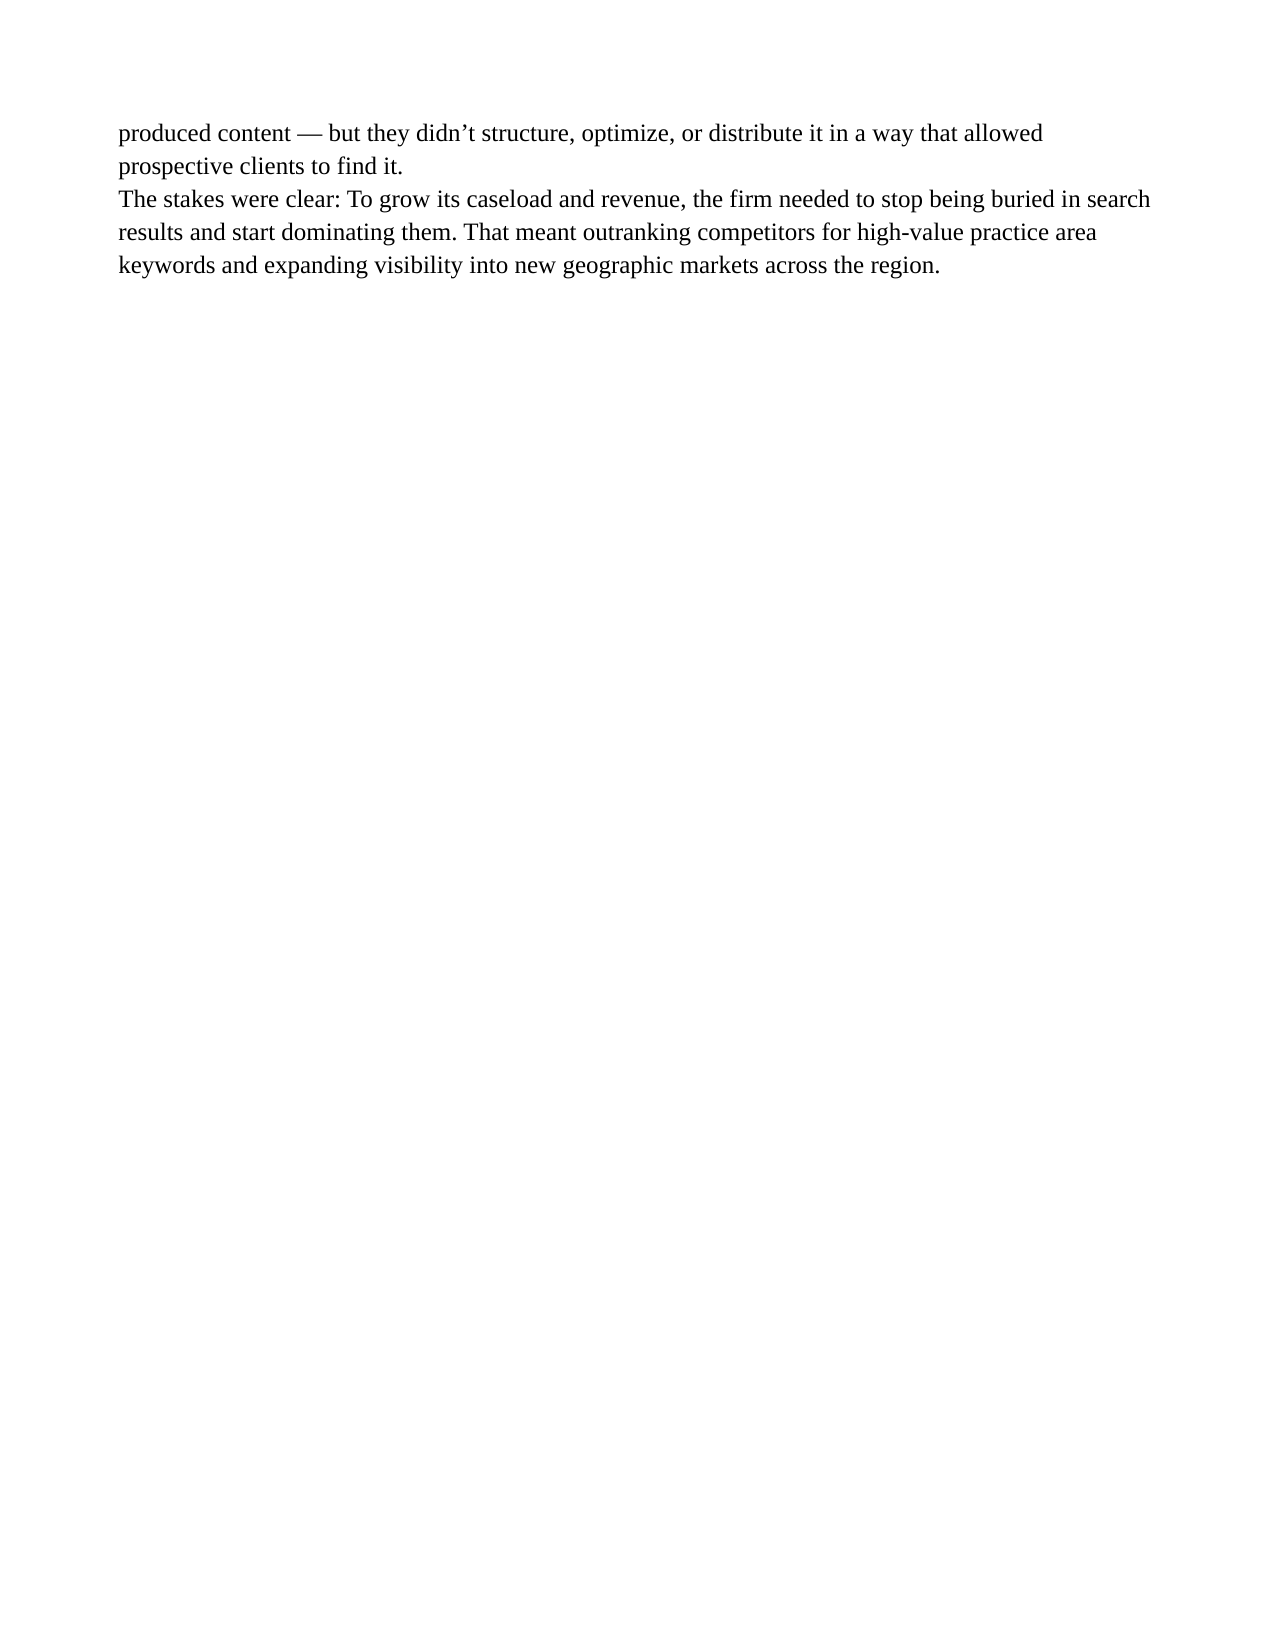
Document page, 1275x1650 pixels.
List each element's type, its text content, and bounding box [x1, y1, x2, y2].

text produced content — but they didn’t structure, optimize, or distribute it in a way that allowed prospective clients to find it. The stakes were clear: To grow its caseload and revenue, the firm needed to stop being buried in search results and start dominating them. That meant outranking competitors for high-value practice area keywords and expanding visibility into new geographic markets across the region. [118, 118, 1157, 279]
